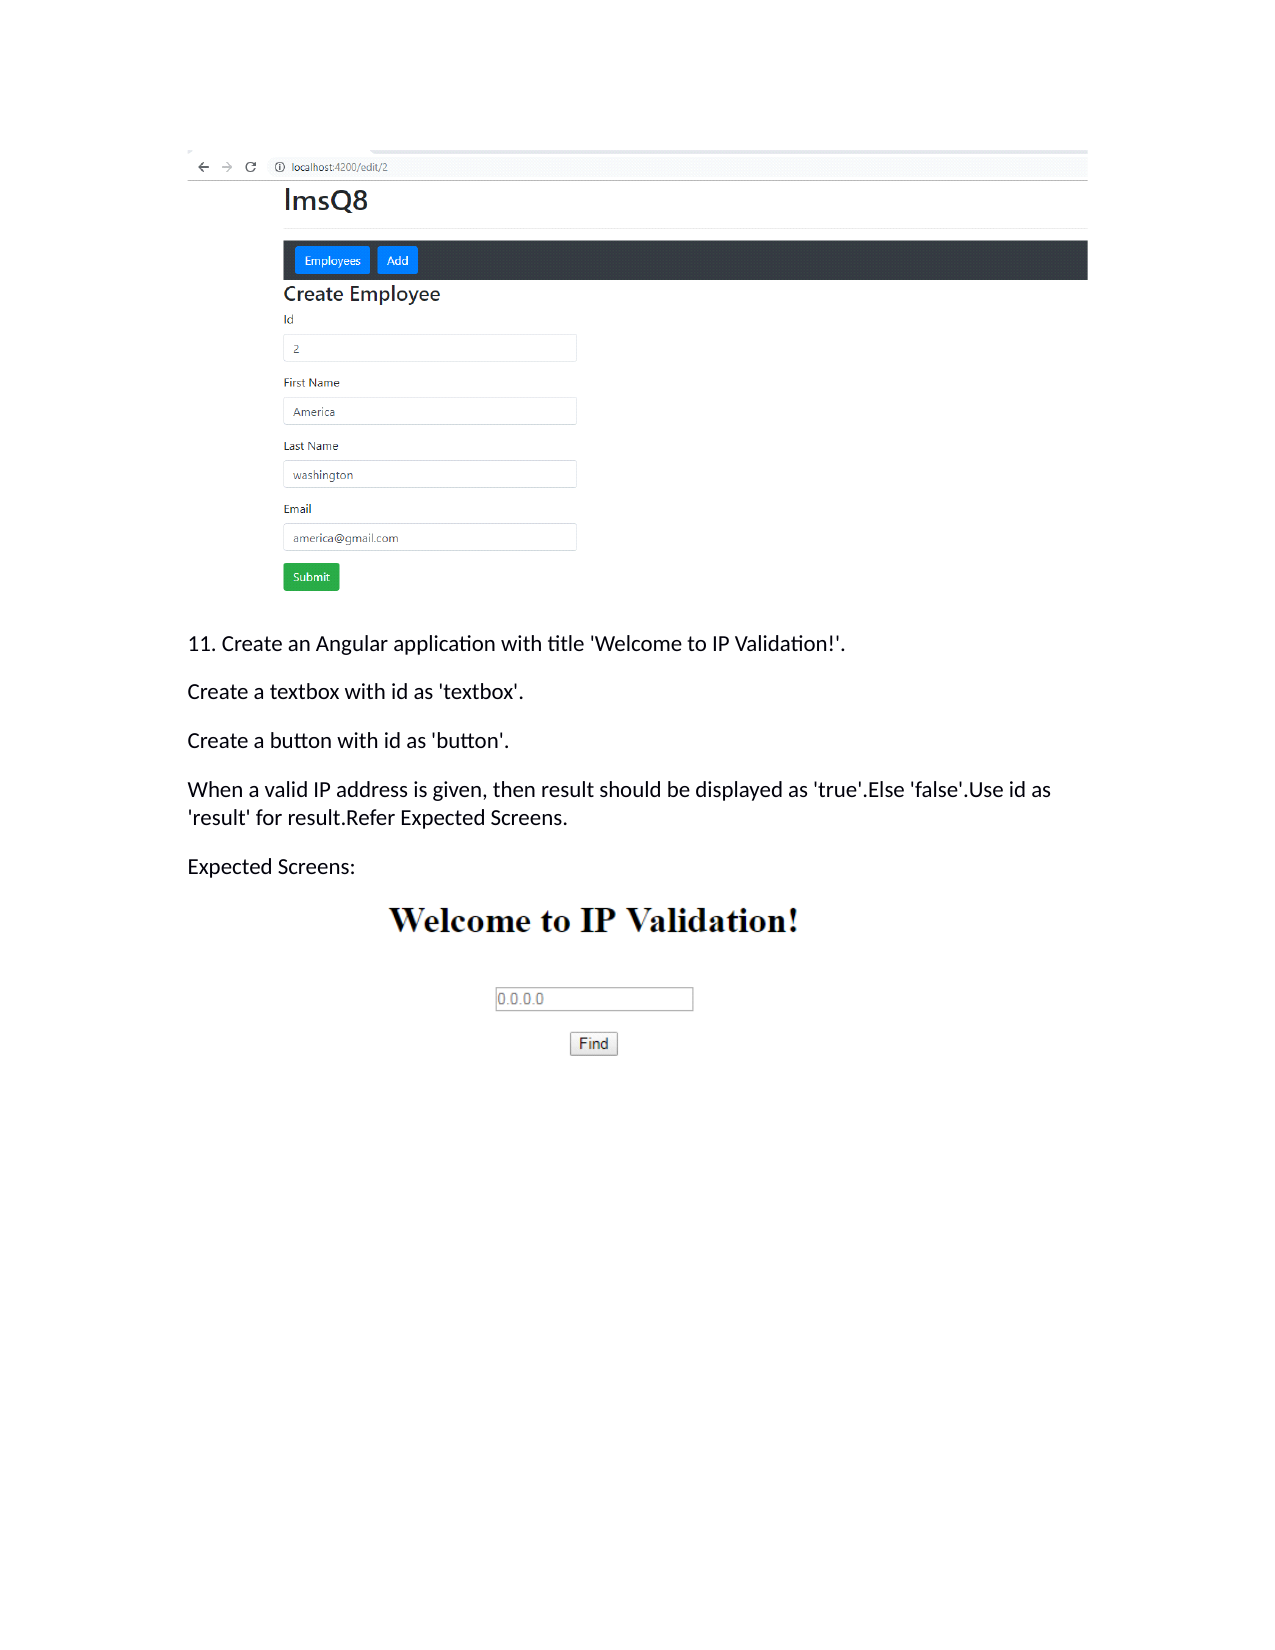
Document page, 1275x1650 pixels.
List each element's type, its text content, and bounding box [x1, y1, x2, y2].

text Create a textbox with id as 'textbox'. [187, 677, 1087, 706]
text 11. Create an Angular application with title 'Welcome to IP Validation!'. [187, 629, 1087, 657]
text Expected Screens: [187, 852, 1087, 880]
text When a valid IP address is given, then result should be displayed as 'true'.Else 'false'.Use id as 'result' for result.Refer Expected Screens. [187, 775, 1087, 831]
text Create a button with id as 'button'. [187, 726, 1087, 754]
